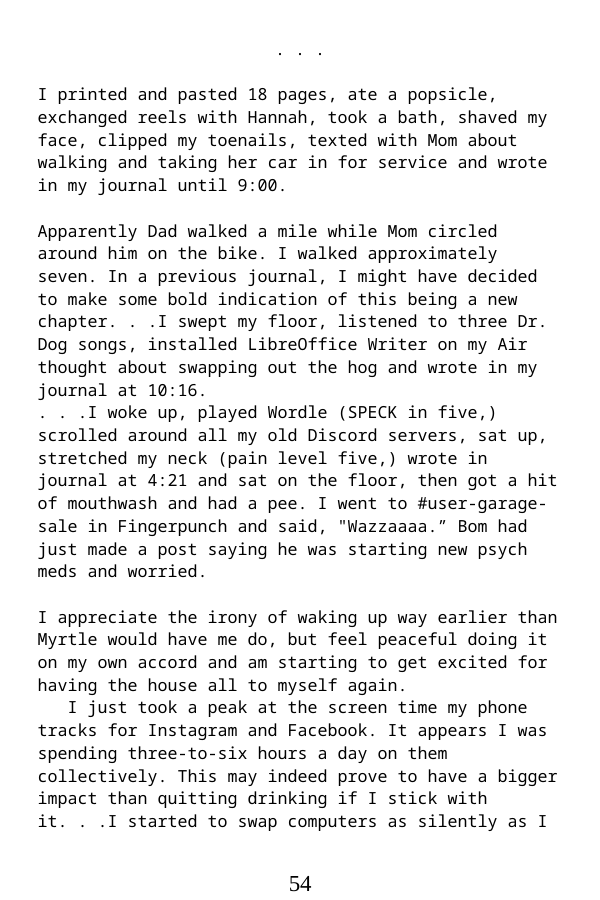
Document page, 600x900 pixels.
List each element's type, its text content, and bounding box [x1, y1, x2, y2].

text Apparently Dad walked a mile while Mom circled around him on the bike. I walked approximately seven. In a previous journal, I might have decided to make some bold indication of this being a new chapter. . .I swept my floor, listened to three Dr. Dog songs, installed LibreOffice Writer on my Air thought about swapping out the hog and wrote in my journal at 10:16. [37, 219, 562, 401]
text . . . [37, 37, 562, 60]
text . . .I woke up, played Wordle (SPECK in five,) scrolled around all my old Discord servers, sat up, stretched my neck (pain level five,) wrote in journal at 4:21 and sat on the floor, then got a hit of mouthwash and had a pee. I went to #user-garage-sale in Fingerpunch and said, "Wazzaaaa.” Bom had just made a post saying he was starting new psych meds and worried. [37, 401, 562, 582]
text I appreciate the irony of waking up way earlier than Myrtle would have me do, but feel peaceful doing it on my own accord and am starting to get excited for having the house all to myself again. [37, 605, 562, 696]
text I printed and pasted 18 pages, ate a popsicle, exchanged reels with Hannah, took a bath, shaved my face, clipped my toenails, texted with Mom about walking and taking her car in for service and wrote in my journal until 9:00. [37, 83, 562, 196]
text I just took a peak at the screen time my phone tracks for Instagram and Facebook. It appears I was spending three-to-six hours a day on them collectively. This may indeed prove to have a bigger impact than quitting drinking if I stick with it. . .I started to swap computers as silently as I [37, 696, 562, 832]
